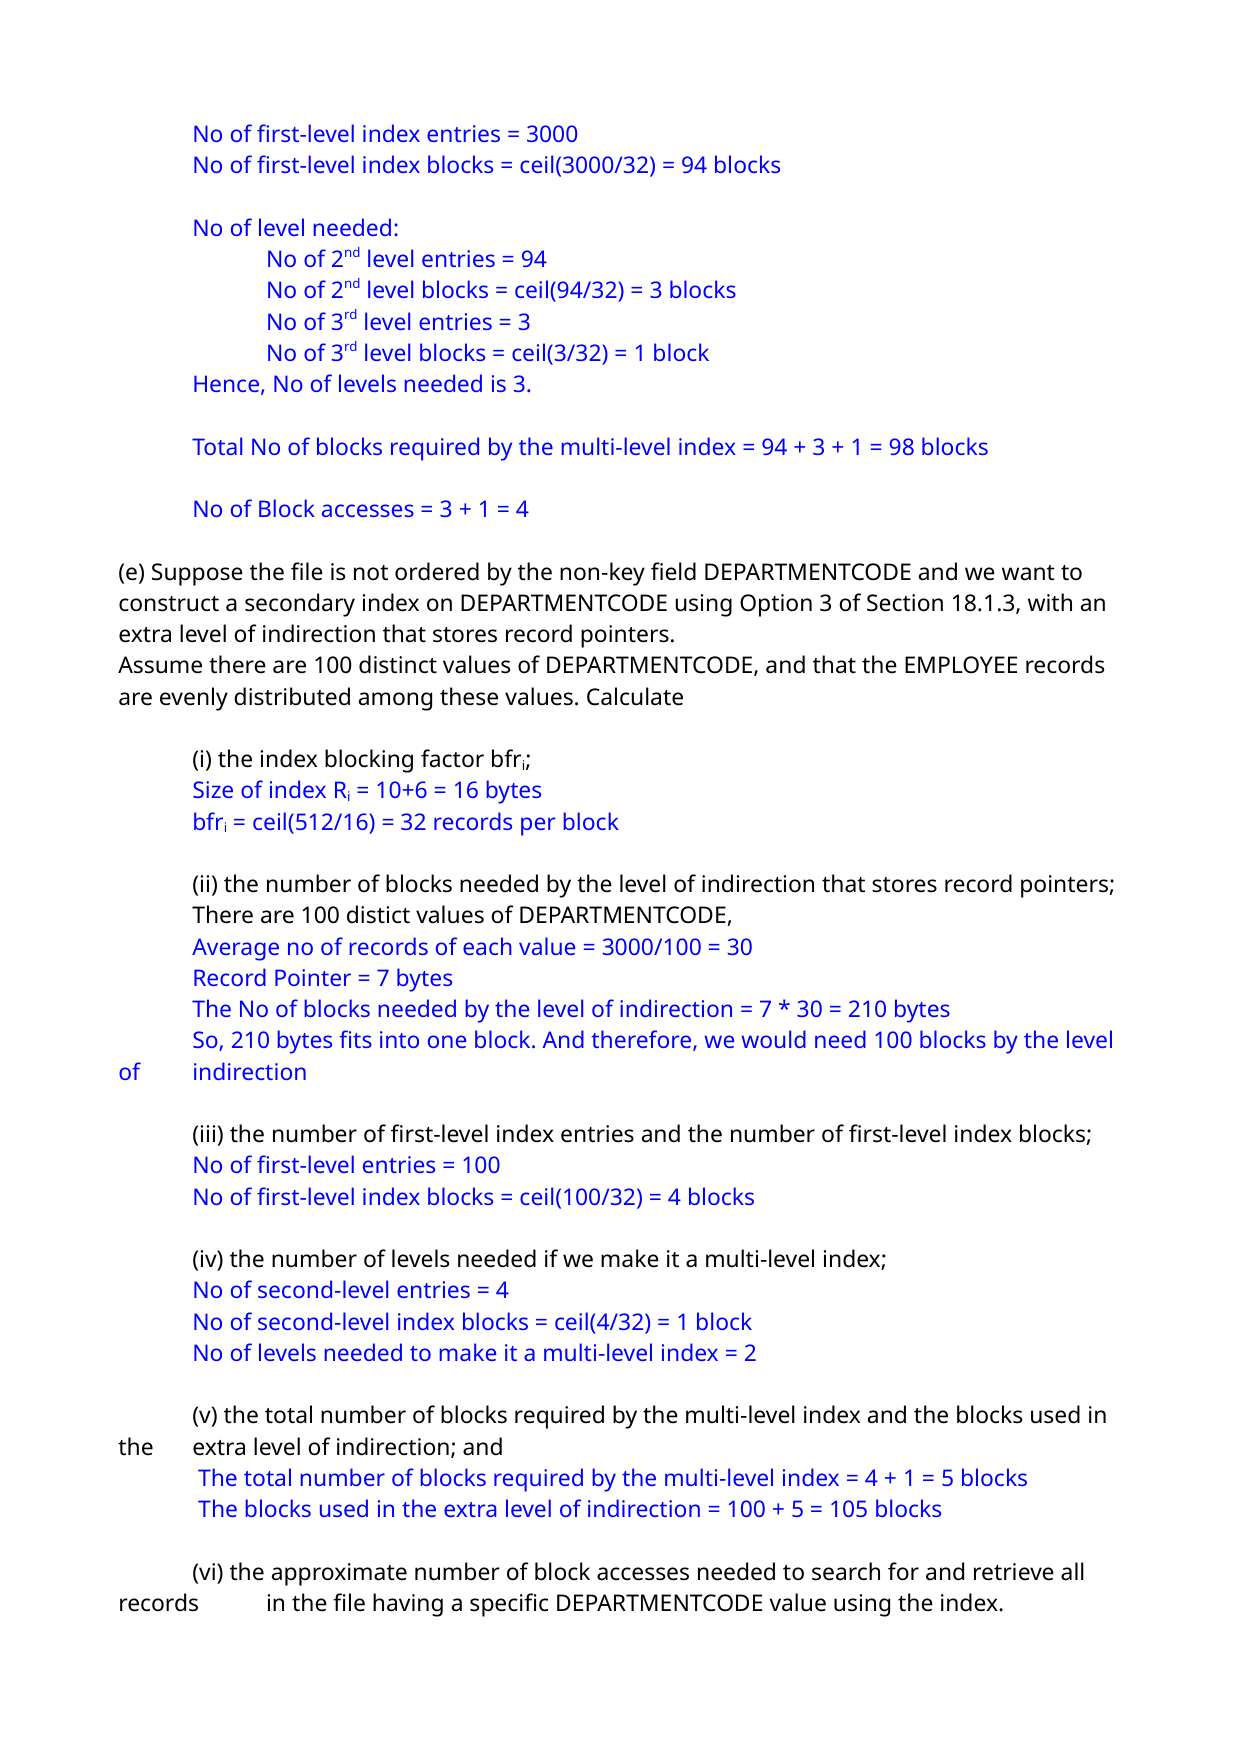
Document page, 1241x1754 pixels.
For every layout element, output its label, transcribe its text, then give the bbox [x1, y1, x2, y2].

text (i) the index blocking factor bfri; [118, 743, 1122, 774]
text No of 2nd level blocks = ceil(94/32) = 3 blocks [118, 274, 1122, 306]
text No of 3rd level blocks = ceil(3/32) = 1 block [118, 337, 1122, 368]
text So, 210 bytes fits into one block. And therefore, we would need 100 blocks by the level of indirection [118, 1024, 1122, 1087]
text Size of index Ri = 10+6 = 16 bytes [118, 774, 1122, 806]
text No of Block accesses = 3 + 1 = 4 [118, 493, 1122, 524]
text Record Pointer = 7 bytes [118, 962, 1122, 993]
text No of second-level entries = 4 [118, 1274, 1122, 1306]
text No of level needed: [118, 212, 1122, 243]
text Assume there are 100 distinct values of DEPARTMENTCODE, and that the EMPLOYEE records are evenly distributed among these values. Calculate [118, 649, 1122, 712]
text No of first-level index blocks = ceil(3000/32) = 94 blocks [118, 149, 1122, 181]
text Total No of blocks required by the multi-level index = 94 + 3 + 1 = 98 blocks [118, 431, 1122, 462]
text The No of blocks needed by the level of indirection = 7 * 30 = 210 bytes [118, 993, 1122, 1024]
text (iv) the number of levels needed if we make it a multi-level index; [118, 1243, 1122, 1274]
text No of first-level index blocks = ceil(100/32) = 4 blocks [118, 1181, 1122, 1212]
text (v) the total number of blocks required by the multi-level index and the blocks used in the extra level of indirection; and [118, 1399, 1122, 1462]
text The blocks used in the extra level of indirection = 100 + 5 = 105 blocks [118, 1493, 1122, 1524]
text (ii) the number of blocks needed by the level of indirection that stores record pointers; [118, 868, 1122, 899]
text (iii) the number of first-level index entries and the number of first-level index blocks; [118, 1118, 1122, 1149]
text No of 3rd level entries = 3 [118, 306, 1122, 337]
text There are 100 distict values of DEPARTMENTCODE, [118, 899, 1122, 931]
text bfri = ceil(512/16) = 32 records per block [118, 806, 1122, 837]
text (vi) the approximate number of block accesses needed to search for and retrieve all records in the file having a specific DEPARTMENTCODE value using the index. [118, 1556, 1122, 1618]
text No of first-level entries = 100 [118, 1149, 1122, 1181]
text No of second-level index blocks = ceil(4/32) = 1 block [118, 1306, 1122, 1337]
text The total number of blocks required by the multi-level index = 4 + 1 = 5 blocks [118, 1462, 1122, 1493]
text No of first-level index entries = 3000 [118, 118, 1122, 149]
text (e) Suppose the file is not ordered by the non-key field DEPARTMENTCODE and we want to construct a secondary index on DEPARTMENTCODE using Option 3 of Section 18.1.3, with an extra level of indirection that stores record pointers. [118, 556, 1122, 649]
text No of levels needed to make it a multi-level index = 2 [118, 1337, 1122, 1368]
text Hence, No of levels needed is 3. [118, 368, 1122, 399]
text No of 2nd level entries = 94 [118, 243, 1122, 274]
text Average no of records of each value = 3000/100 = 30 [118, 931, 1122, 962]
